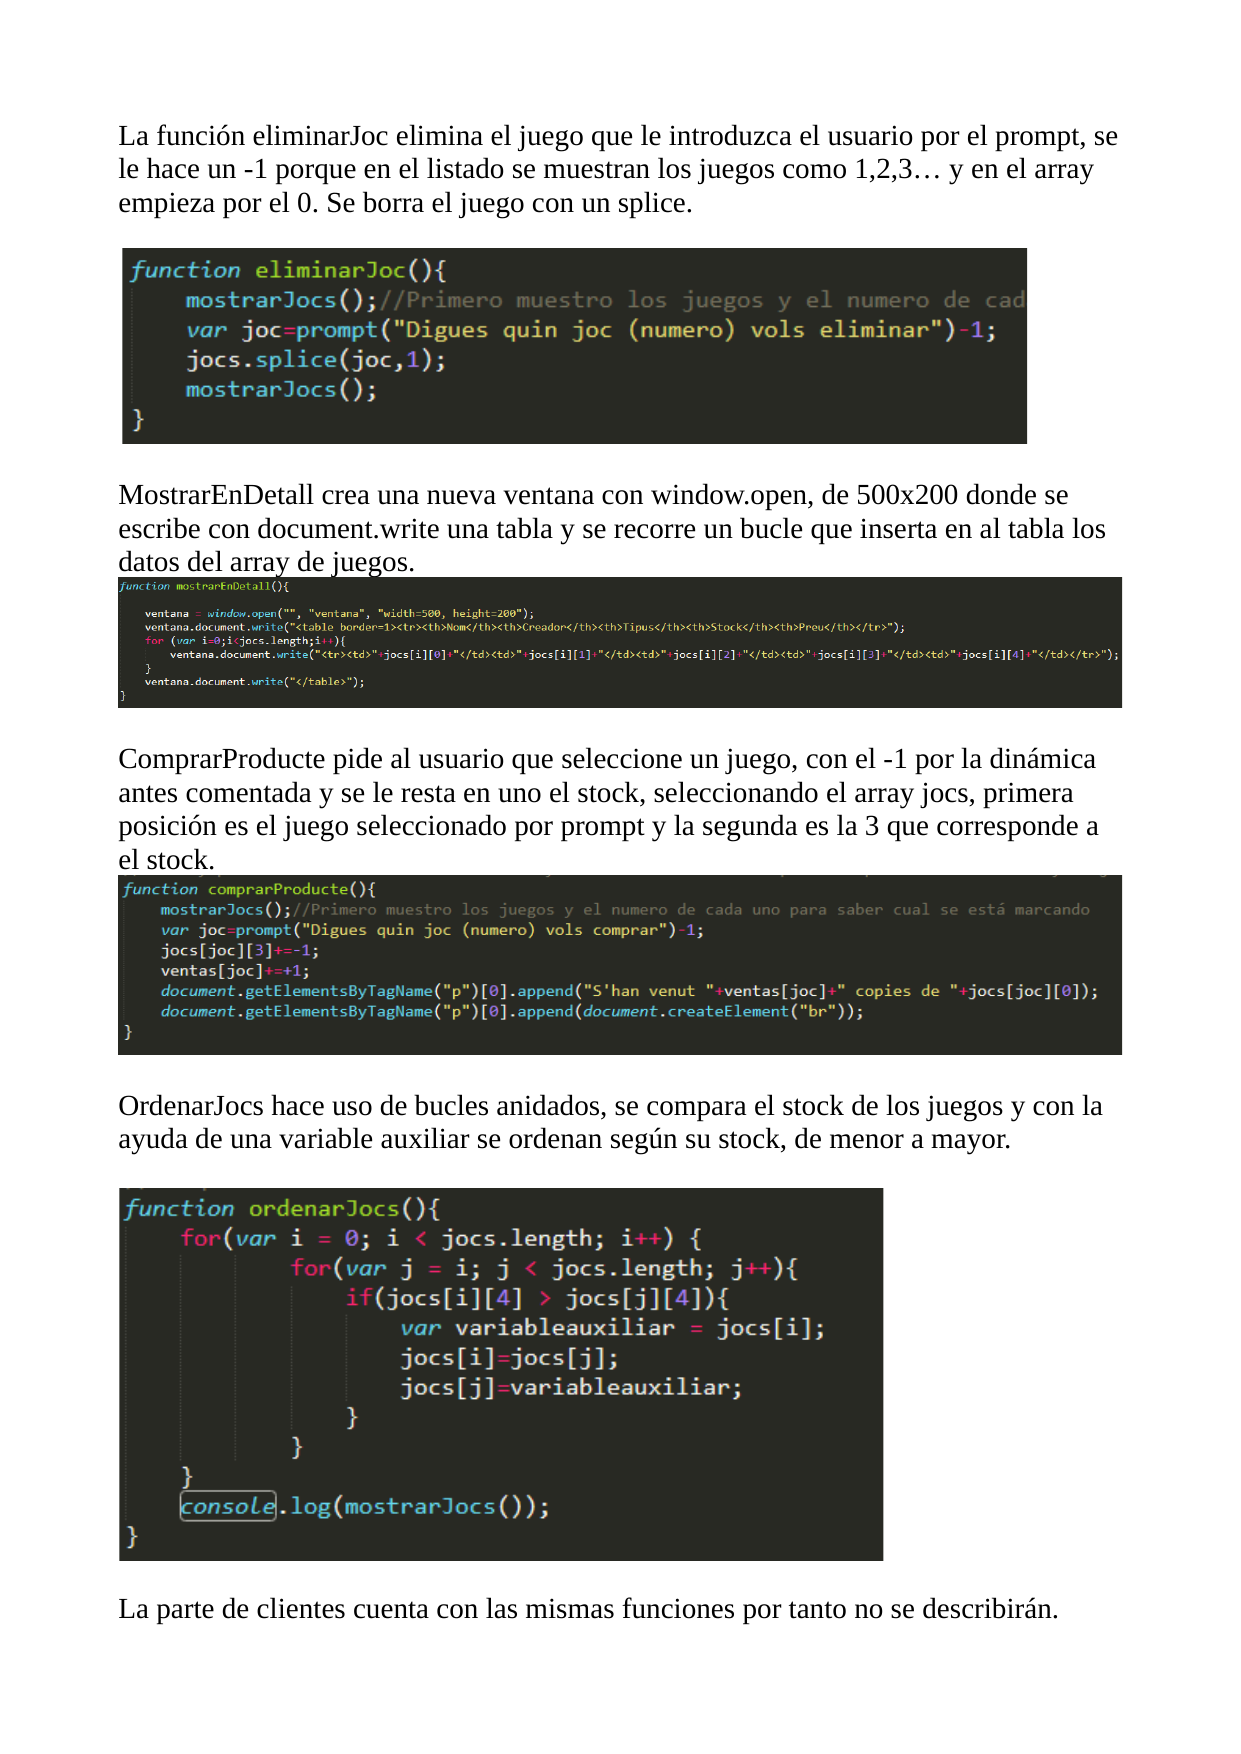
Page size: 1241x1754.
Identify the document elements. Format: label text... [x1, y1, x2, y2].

text OrdenarJocs hace uso de bucles anidados, se compara el stock de los juegos y con la ayuda de una variable auxiliar se ordenan según su stock, de menor a mayor. [118, 1088, 1122, 1155]
text ComprarProducte pide al usuario que seleccione un juego, con el -1 por la dinámica antes comentada y se le resta en uno el stock, seleccionando el array jocs, primera posición es el juego seleccionado por prompt y la segunda es la 3 que corresponde a el stock. [118, 741, 1122, 875]
picture [122, 248, 1028, 444]
picture [118, 577, 1123, 708]
text La función eliminarJoc elimina el juego que le introduzca el usuario por el prompt, se le hace un -1 porque en el listado se muestran los juegos como 1,2,3… y en el array empieza por el 0. Se borra el juego con un splice. [118, 118, 1122, 219]
picture [119, 1188, 884, 1561]
picture [118, 875, 1123, 1055]
text La parte de clientes cuenta con las mismas funciones por tanto no se describirán. [118, 1591, 1122, 1625]
text MostrarEnDetall crea una nueva ventana con window.open, de 500x200 donde se escribe con document.write una tabla y se recorre un bucle que inserta en al tabla los datos del array de juegos. [118, 477, 1122, 577]
